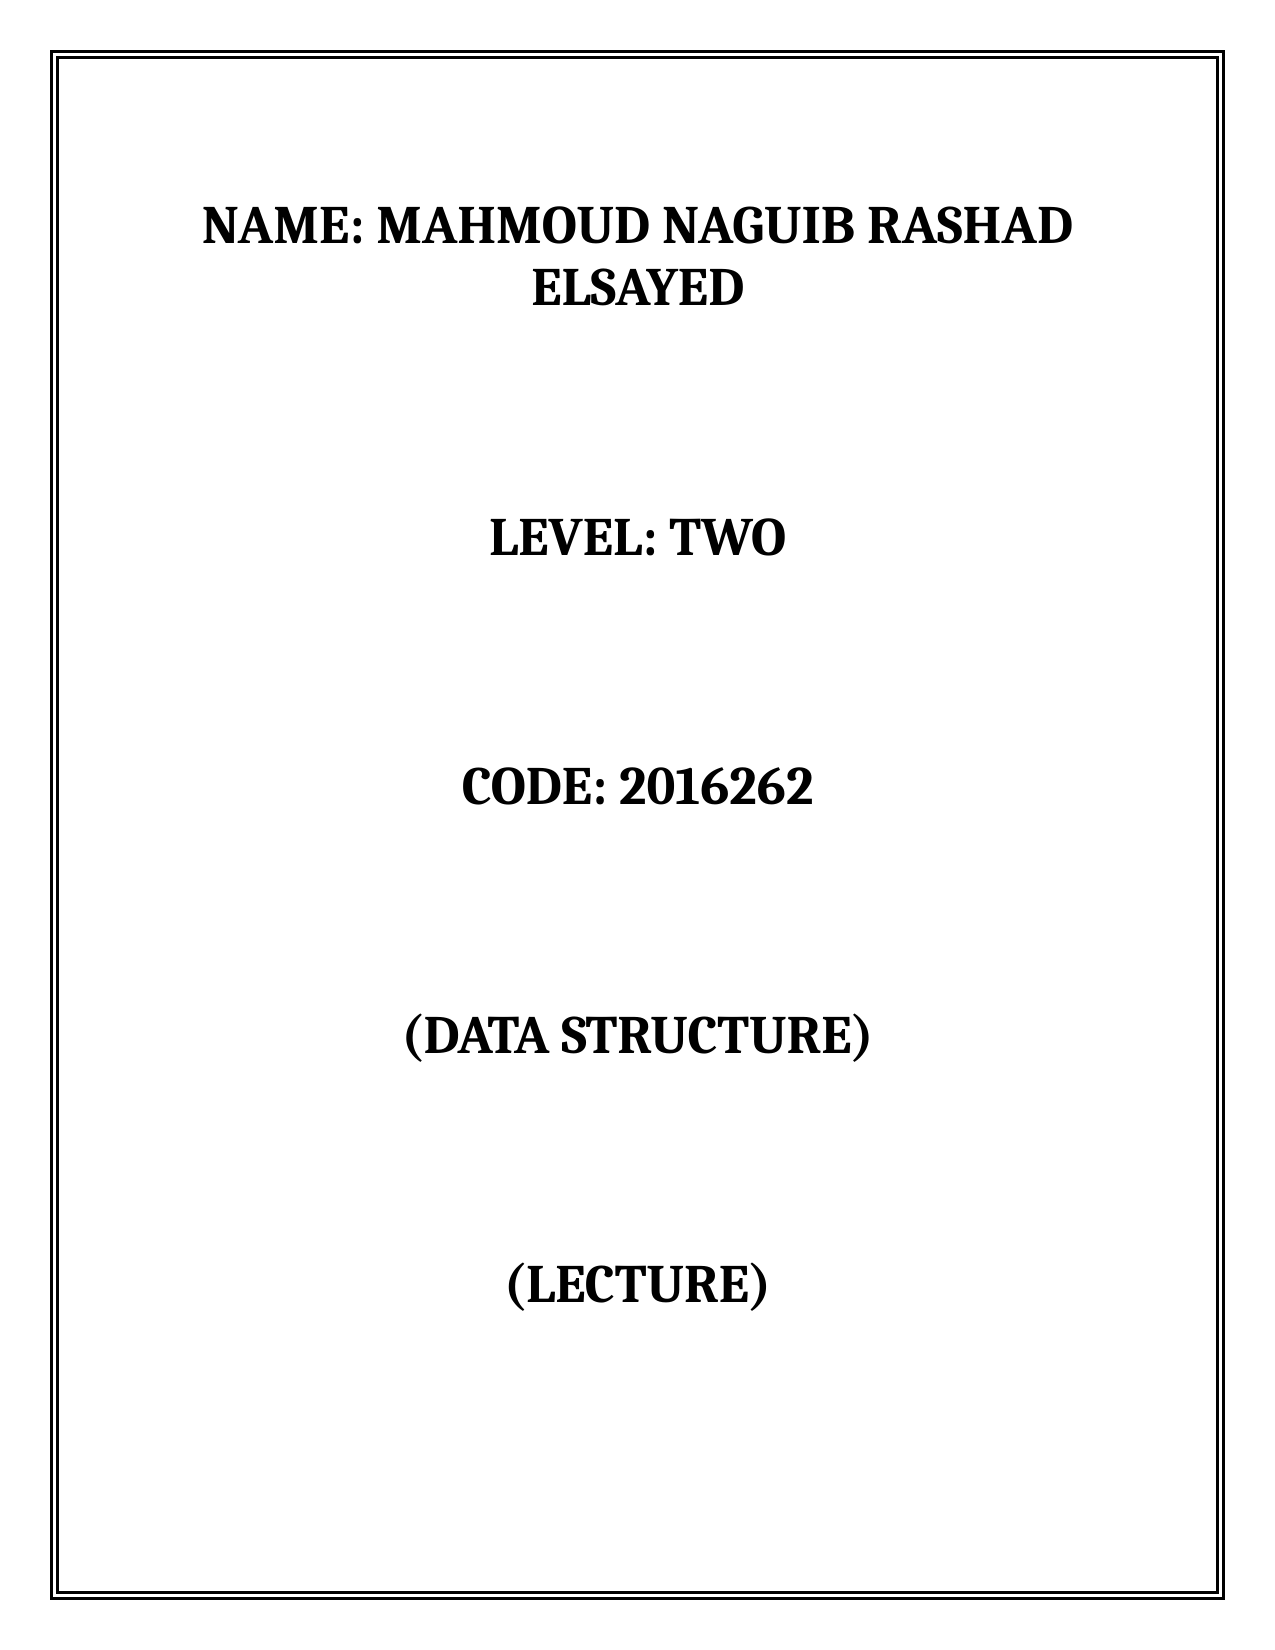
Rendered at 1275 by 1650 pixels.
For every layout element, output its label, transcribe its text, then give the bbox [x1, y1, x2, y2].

text LEVEL: TWO [118, 506, 1157, 568]
text (LECTURE) [118, 1254, 1157, 1316]
text CODE: 2016262 [118, 755, 1157, 818]
text NAME: MAHMOUD NAGUIB RASHAD ELSAYED [118, 195, 1157, 319]
text (DATA STRUCTURE) [118, 1004, 1157, 1067]
